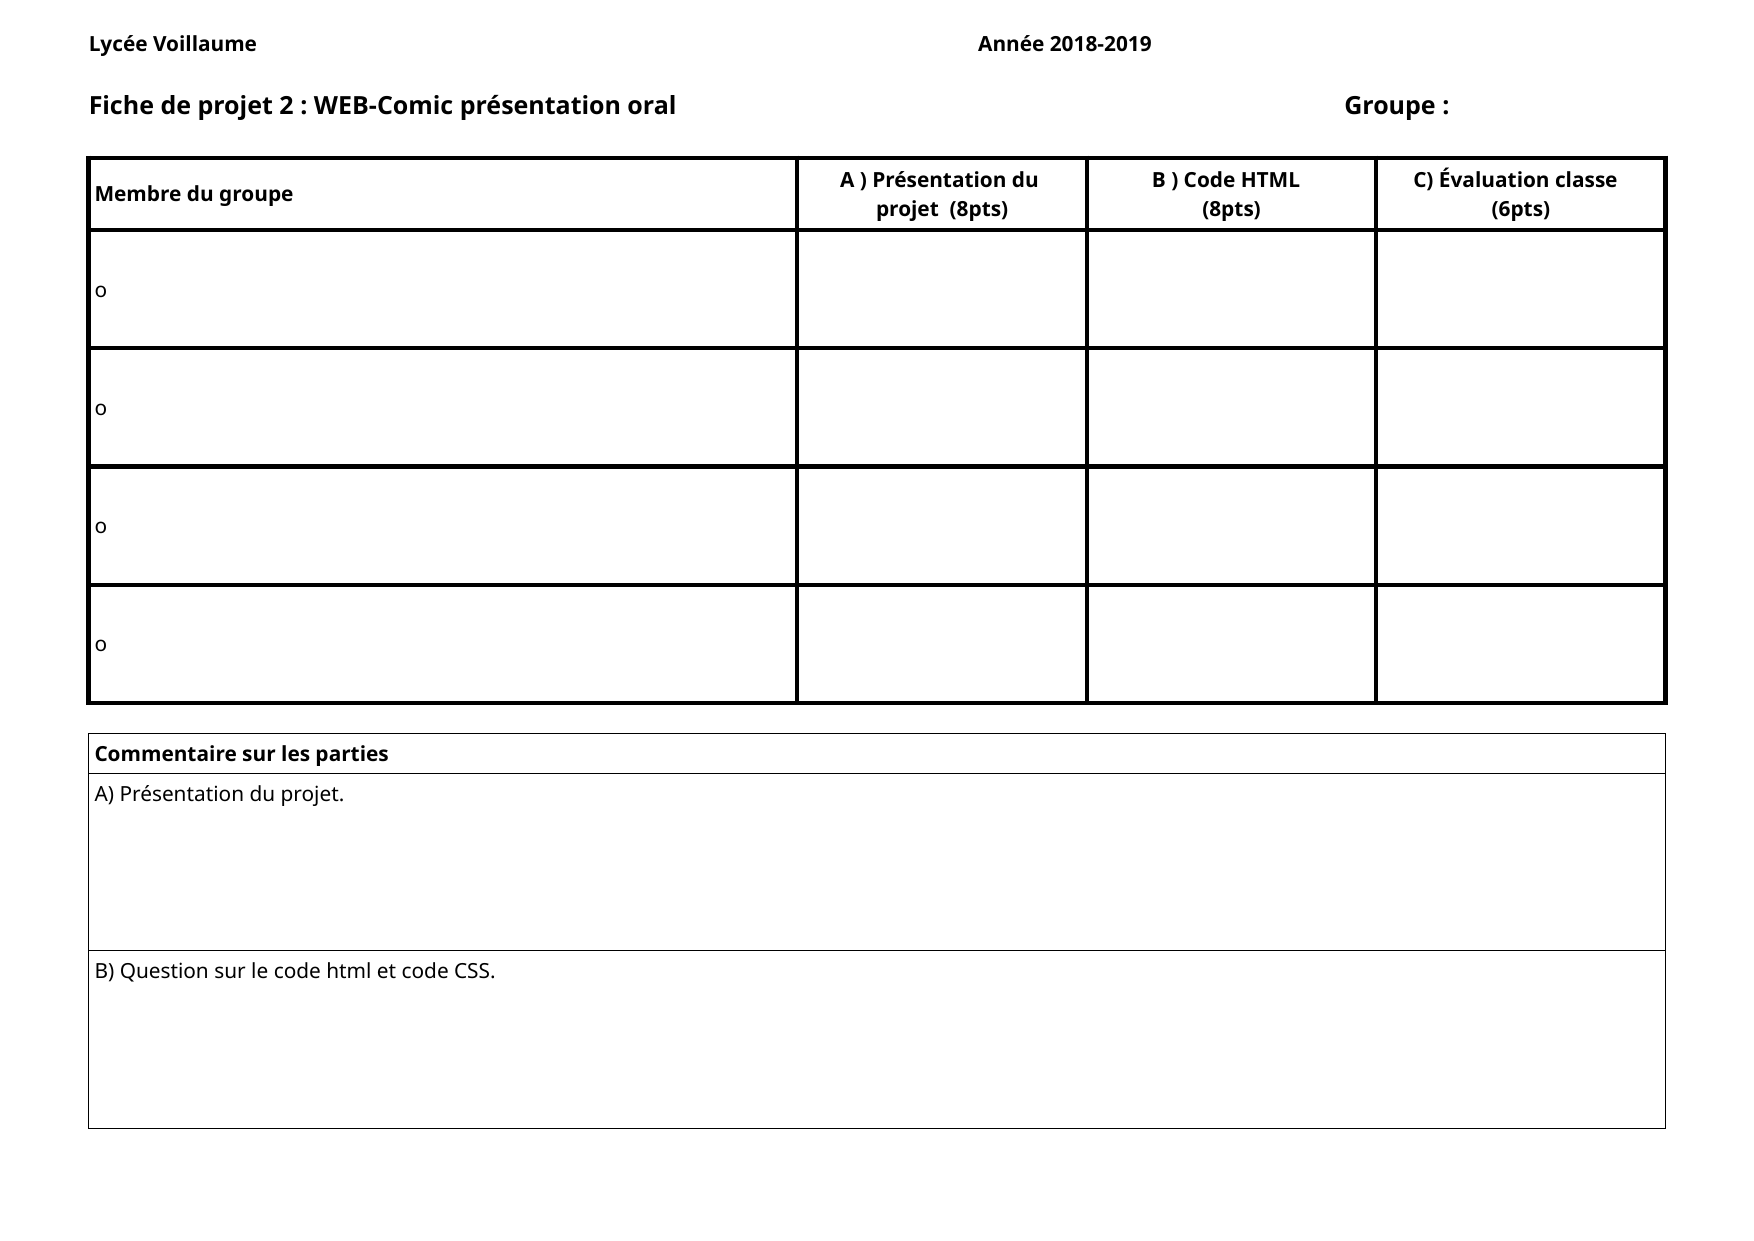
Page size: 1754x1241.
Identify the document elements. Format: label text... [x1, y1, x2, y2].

table_cell [799, 232, 1085, 346]
table_cell o [91, 350, 795, 464]
table_cell o [91, 587, 795, 701]
text Fiche de projet 2 : WEB-Comic présentation oral Groupe : [88, 87, 1665, 121]
table_cell o [91, 232, 795, 346]
table_cell [1089, 469, 1374, 582]
table_cell A) Présentation du projet. [89, 774, 1665, 950]
table_cell o [91, 469, 795, 582]
table_cell [1378, 232, 1663, 346]
table_header Membre du groupe [91, 160, 795, 228]
table_cell [799, 350, 1085, 464]
table_header C) Évaluation classe (6pts) [1378, 160, 1663, 228]
table_cell [1089, 232, 1374, 346]
table_header B ) Code HTML (8pts) [1089, 160, 1374, 228]
table_cell [1089, 350, 1374, 464]
table_header A ) Présentation du projet (8pts) [799, 160, 1085, 228]
table_cell [799, 469, 1085, 582]
table_header Commentaire sur les parties [89, 734, 1665, 773]
table_cell [1378, 469, 1663, 582]
table_cell [1378, 587, 1663, 701]
table_cell [1089, 587, 1374, 701]
table_cell [1378, 350, 1663, 464]
table_cell [799, 587, 1085, 701]
table_cell B) Question sur le code html et code CSS. [89, 951, 1665, 1127]
